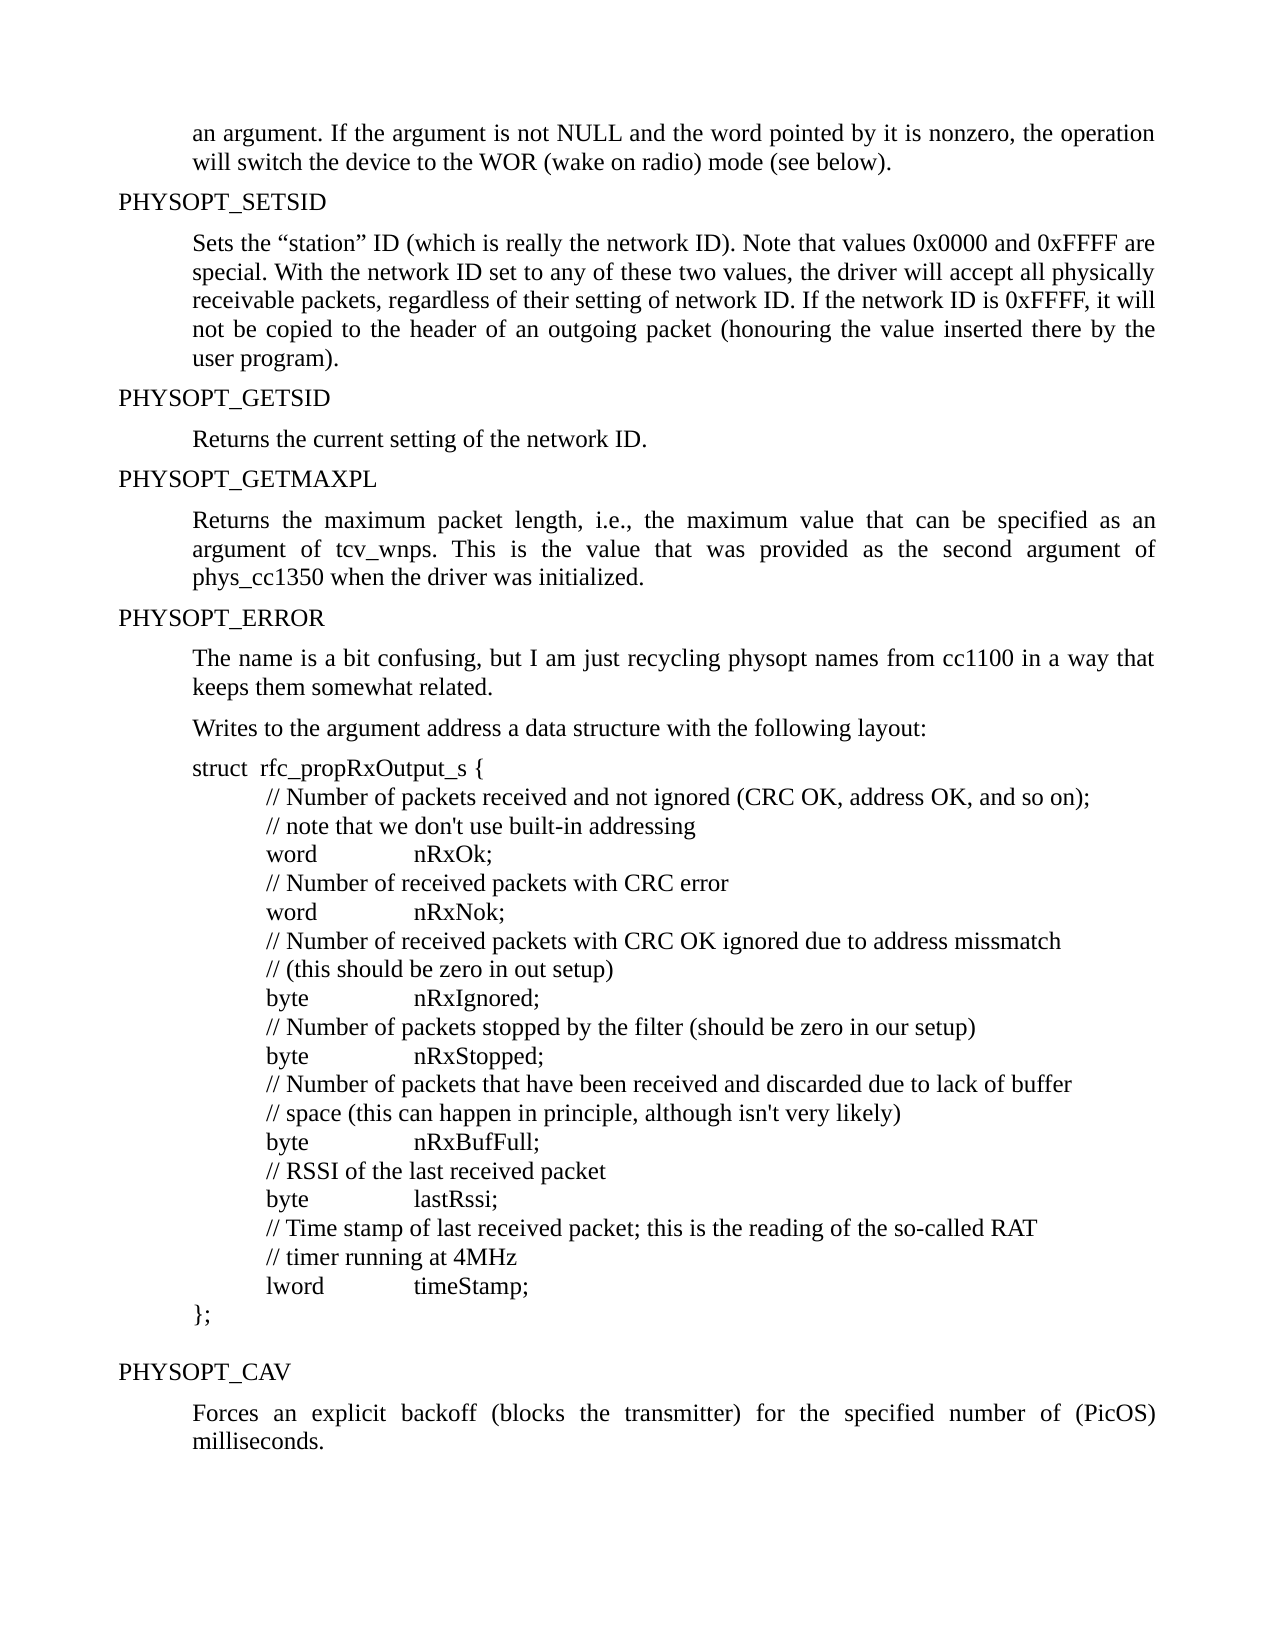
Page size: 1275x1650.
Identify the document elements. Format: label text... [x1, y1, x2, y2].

text // note that we don't use built-in addressing [192, 811, 1157, 839]
text PHYSOPT_GETMAXPL [118, 464, 1157, 493]
text struct rfc_propRxOutput_s { [192, 753, 1157, 782]
text lword timeStamp; [192, 1271, 1157, 1299]
text Sets the “station” ID (which is really the network ID). Note that values 0x0000 and 0xFFFF are special. With the network ID set to any of these two values, the driver will accept all physically receivable packets, regardless of their setting of network ID. If the network ID is 0xFFFF, it will not be copied to the header of an outgoing packet (honouring the value inserted there by the user program). [192, 228, 1157, 372]
text // Number of packets that have been received and discarded due to lack of buffer [192, 1069, 1157, 1098]
text // Number of packets stopped by the filter (should be zero in our setup) [192, 1012, 1157, 1041]
text byte lastRssi; [192, 1184, 1157, 1213]
text // Number of packets received and not ignored (CRC OK, address OK, and so on); [192, 782, 1157, 811]
text Returns the current setting of the network ID. [192, 424, 1157, 453]
text byte nRxStopped; [192, 1041, 1157, 1069]
text byte nRxIgnored; [192, 983, 1157, 1012]
text // Time stamp of last received packet; this is the reading of the so-called RAT [192, 1213, 1157, 1242]
text // (this should be zero in out setup) [192, 954, 1157, 983]
text word nRxOk; [192, 839, 1157, 868]
text PHYSOPT_SETSID [118, 187, 1157, 216]
text word nRxNok; [192, 897, 1157, 926]
text // Number of received packets with CRC OK ignored due to address missmatch [192, 926, 1157, 954]
text PHYSOPT_GETSID [118, 383, 1157, 412]
text PHYSOPT_ERROR [118, 603, 1157, 632]
text Writes to the argument address a data structure with the following layout: [192, 713, 1157, 742]
text // RSSI of the last received packet [192, 1156, 1157, 1184]
text // Number of received packets with CRC error [192, 868, 1157, 897]
text Returns the maximum packet length, i.e., the maximum value that can be specified as an argument of tcv_wnps. This is the value that was provided as the second argument of phys_cc1350 when the driver was initialized. [192, 505, 1157, 591]
text byte nRxBufFull; [192, 1127, 1157, 1156]
text The name is a bit confusing, but I am just recycling physopt names from cc1100 in a way that keeps them somewhat related. [192, 643, 1157, 701]
text // timer running at 4MHz [192, 1242, 1157, 1271]
text an argument. If the argument is not NULL and the word pointed by it is nonzero, the operation will switch the device to the WOR (wake on radio) mode (see below). [192, 118, 1157, 176]
text }; [192, 1299, 1157, 1328]
text // space (this can happen in principle, although isn't very likely) [192, 1098, 1157, 1127]
text PHYSOPT_CAV [118, 1357, 1157, 1386]
text Forces an explicit backoff (blocks the transmitter) for the specified number of (PicOS) milliseconds. [192, 1398, 1157, 1455]
